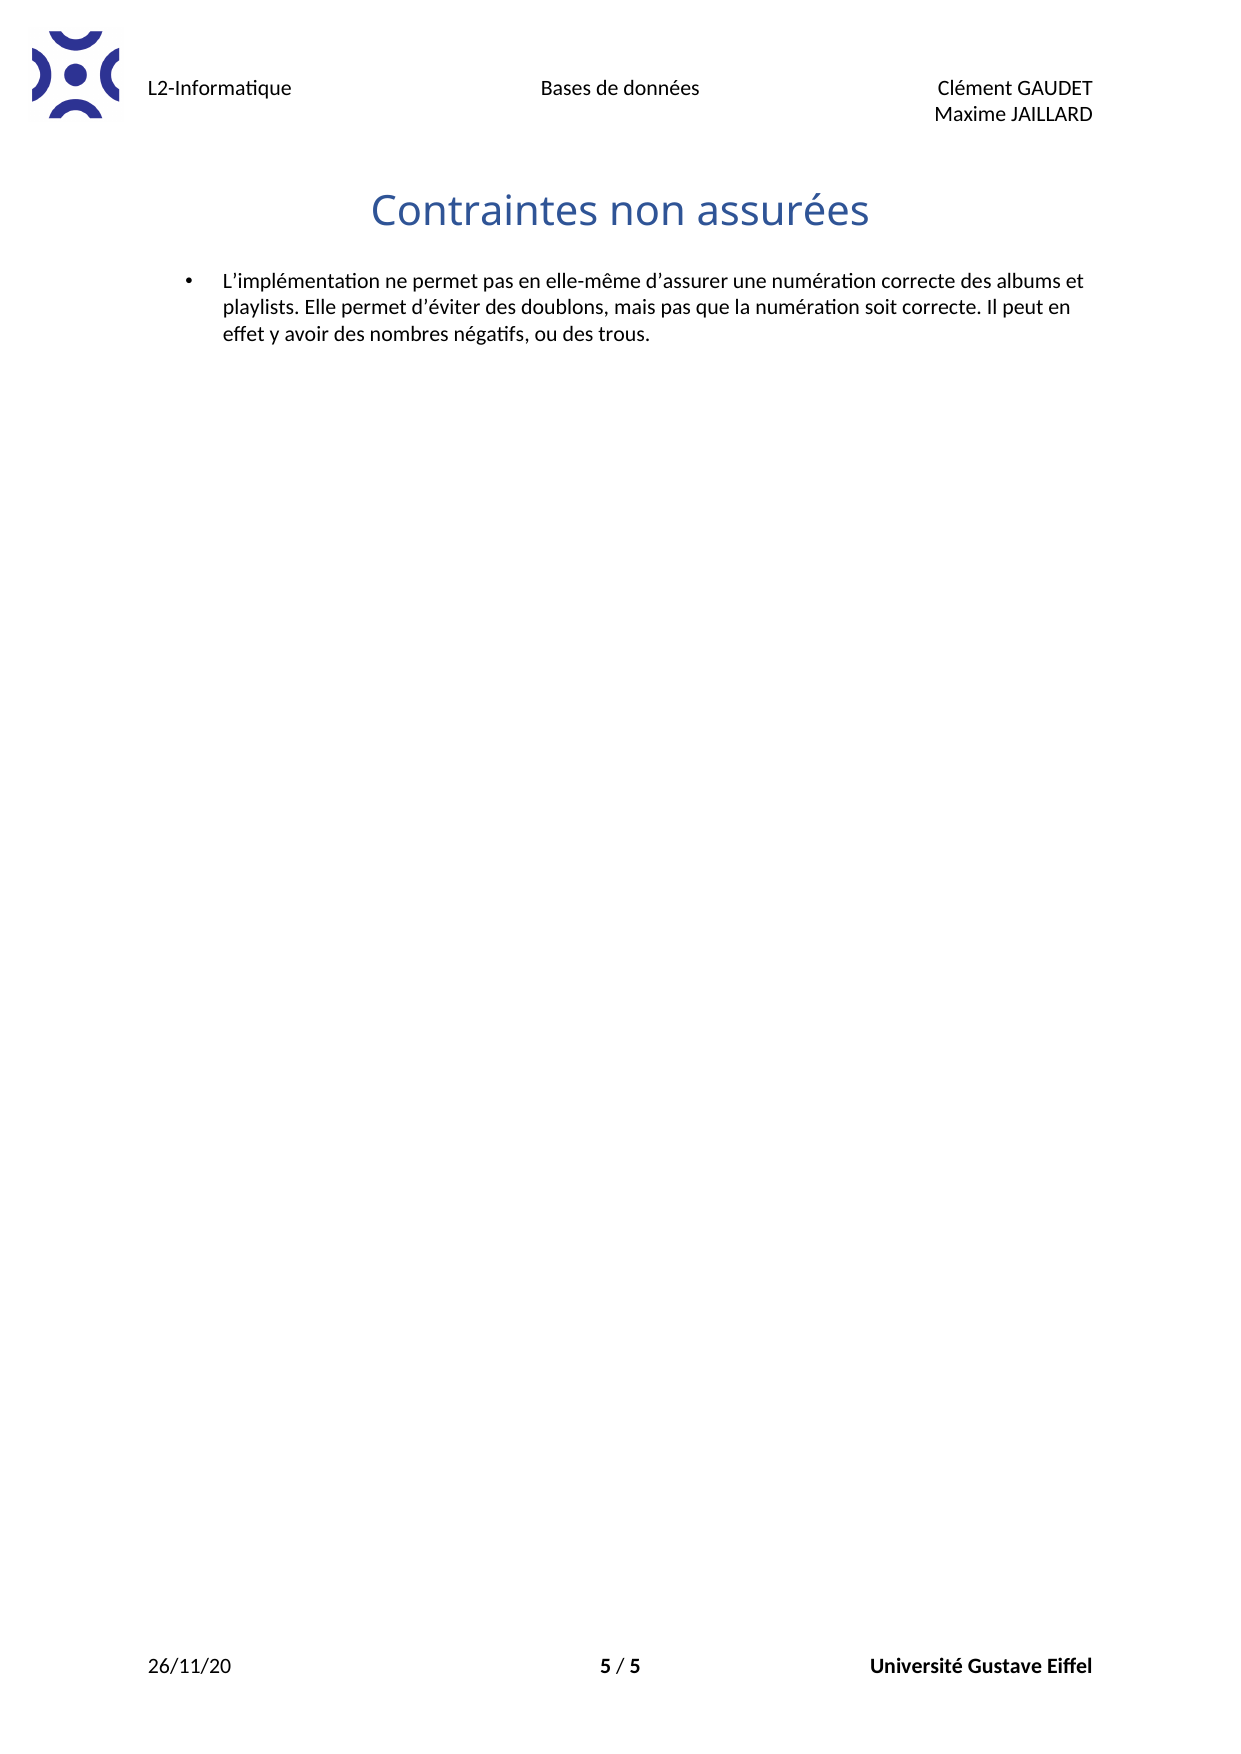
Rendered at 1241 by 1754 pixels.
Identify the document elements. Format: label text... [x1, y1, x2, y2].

picture [28, 27, 64, 122]
subtitle Contraintes non assurées [148, 181, 1093, 237]
list L’implémentation ne permet pas en elle-même d’assurer une numération correcte des albums et playlists. Elle permet d’éviter des doublons, mais pas que la numération soit correcte. Il peut en effet y avoir des nombres négatifs, ou des trous. [185, 267, 1093, 347]
